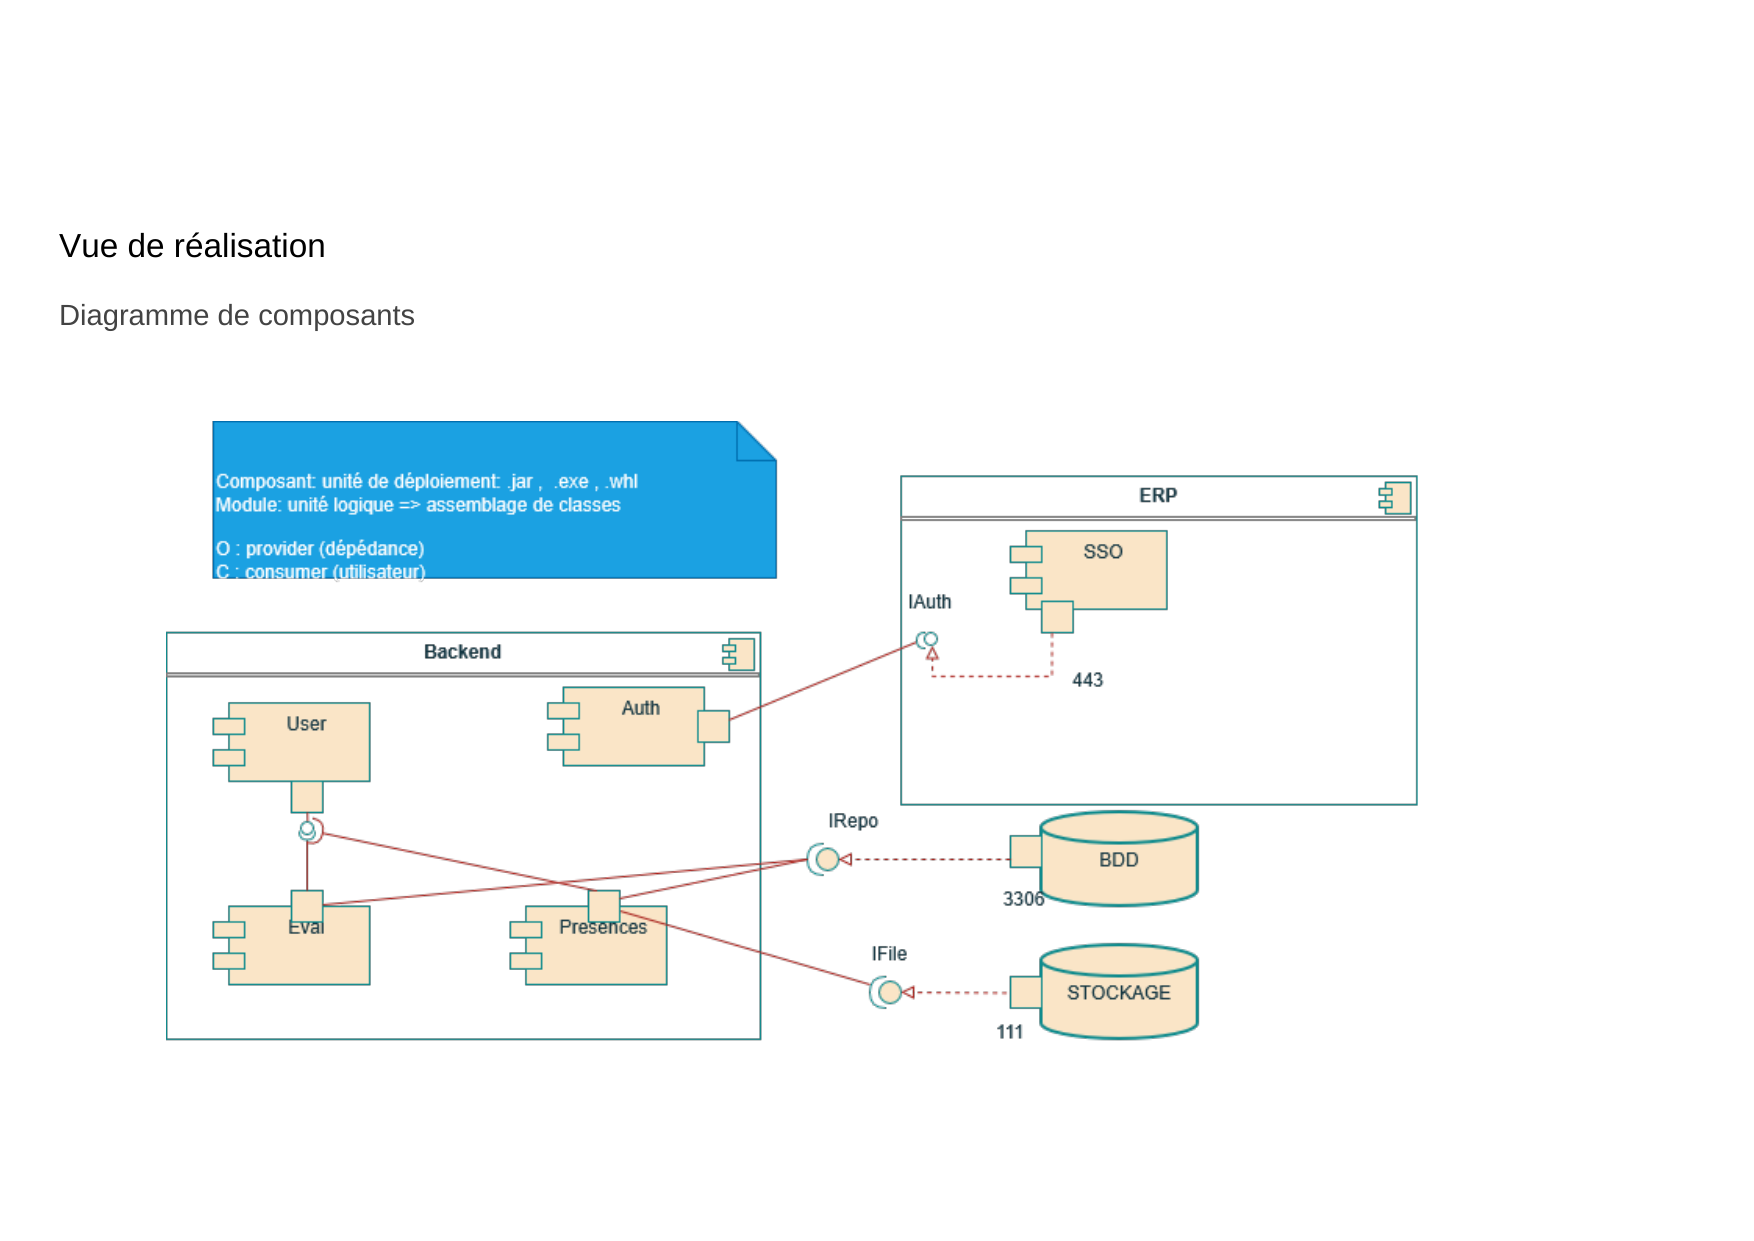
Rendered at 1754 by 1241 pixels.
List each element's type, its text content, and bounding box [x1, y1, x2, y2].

subtitle Vue de réalisation [59, 226, 1695, 264]
subtitle Diagramme de composants [59, 298, 1695, 331]
picture [166, 421, 1418, 1056]
